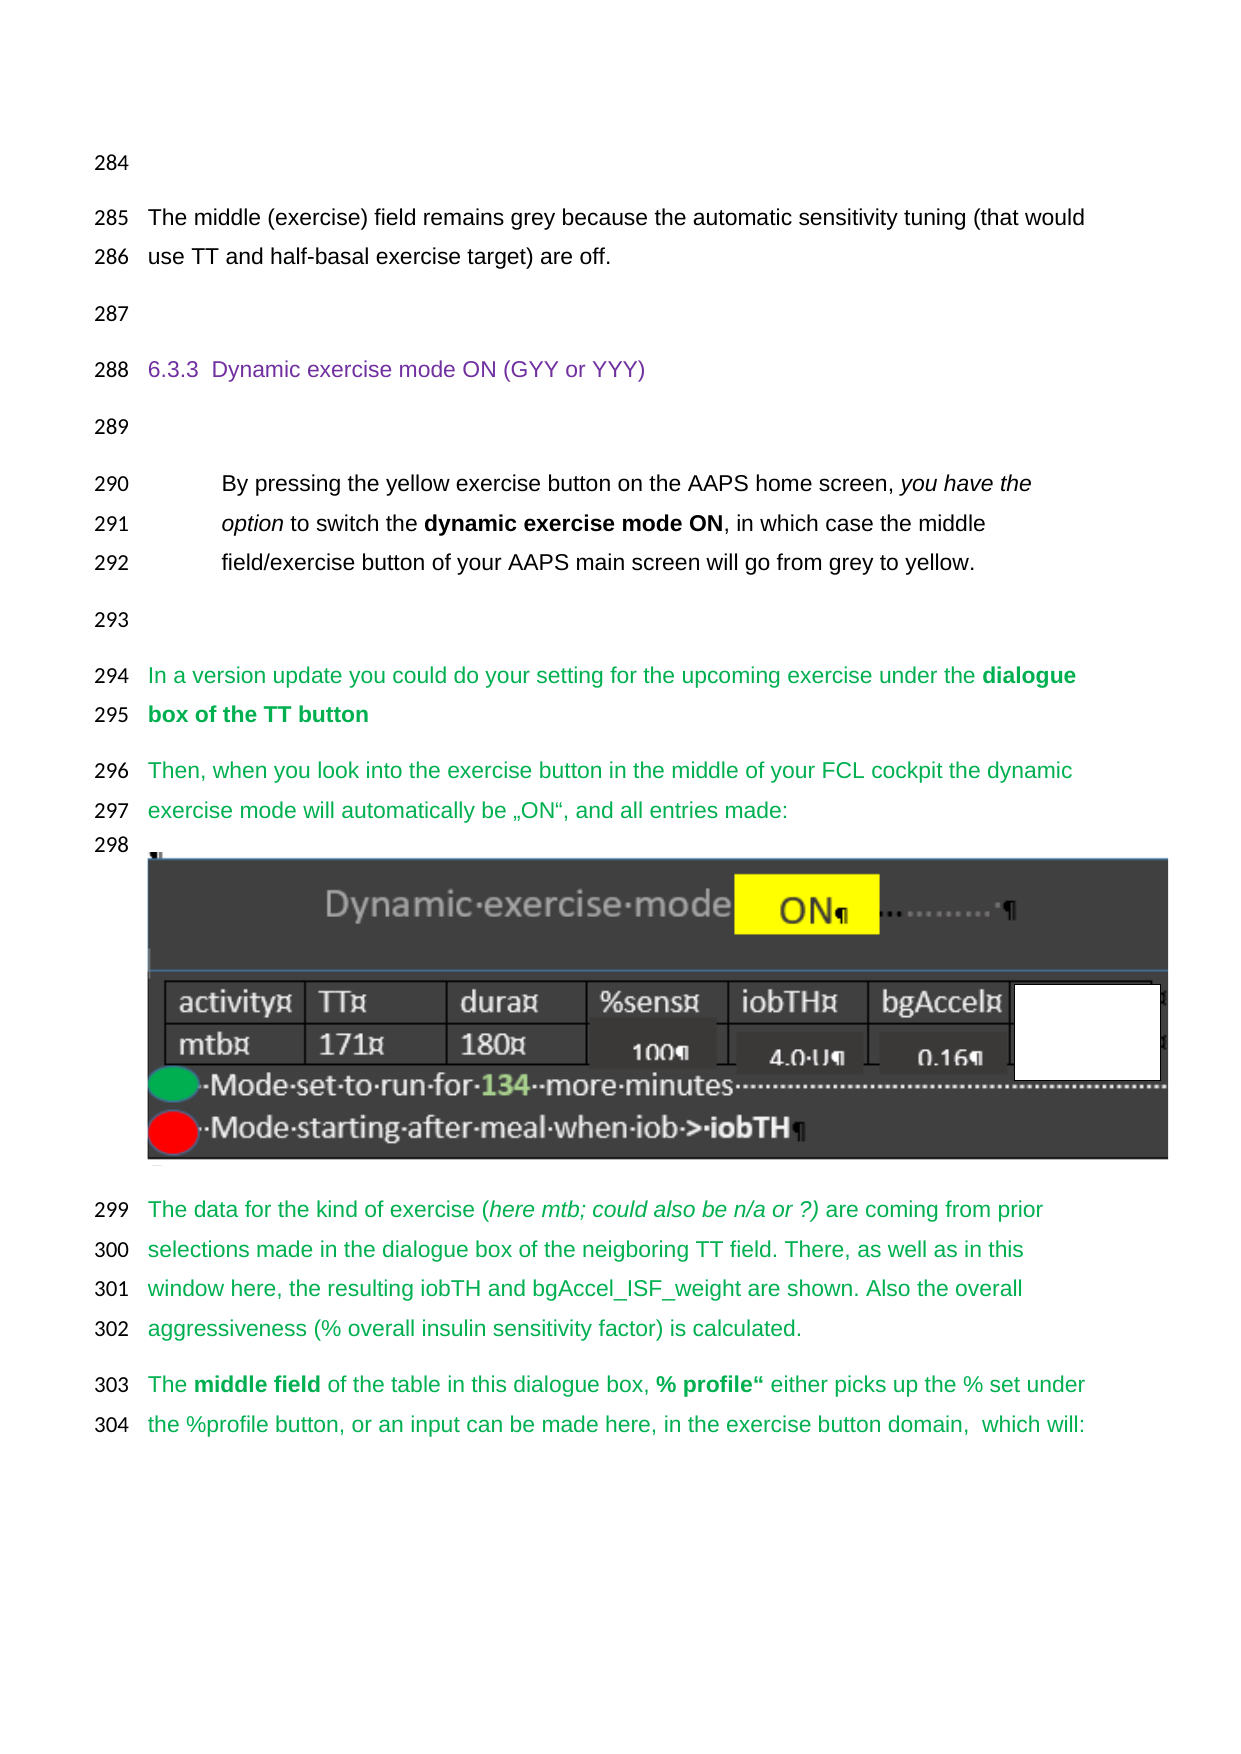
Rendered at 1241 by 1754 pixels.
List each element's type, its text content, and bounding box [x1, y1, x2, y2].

text 67 % [1030, 1037, 1145, 1073]
text The middle field of the table in this dialogue box, % profile“ either picks up the % set under the %profile button, or an input can be made here, in the exercise button domain, which will: [148, 1371, 1093, 1437]
text By pressing the yellow exercise button on the AAPS home screen, you have the option to switch the dynamic exercise mode ON, in which case the middle field/exercise button of your AAPS main screen will go from grey to yellow. [221, 470, 1093, 576]
text 6.3.3 Dynamic exercise mode ON (GYY or YYY) [148, 356, 1093, 382]
text The data for the kind of exercise (here mtb; could also be n/a or ?) are coming from prior selections made in the dialogue box of the neigboring TT field. There, as well as in this window here, the resulting iobTH and bgAccel_ISF_weight are shown. Also the overall aggressiveness (% overall insulin sensitivity factor) is calculated. [148, 1196, 1093, 1341]
text Then, when you look into the exercise button in the middle of your FCL cockpit the dynamic exercise mode will automatically be „ON“, and all entries made: [148, 757, 1093, 823]
text effect.sens. [1030, 993, 1145, 1021]
text The middle (exercise) field remains grey because the automatic sensitivity tuning (that would use TT and half-basal exercise target) are off. [148, 204, 1093, 269]
text In a version update you could do your setting for the upcoming exercise under the dialogue box of the TT button [148, 662, 1093, 727]
